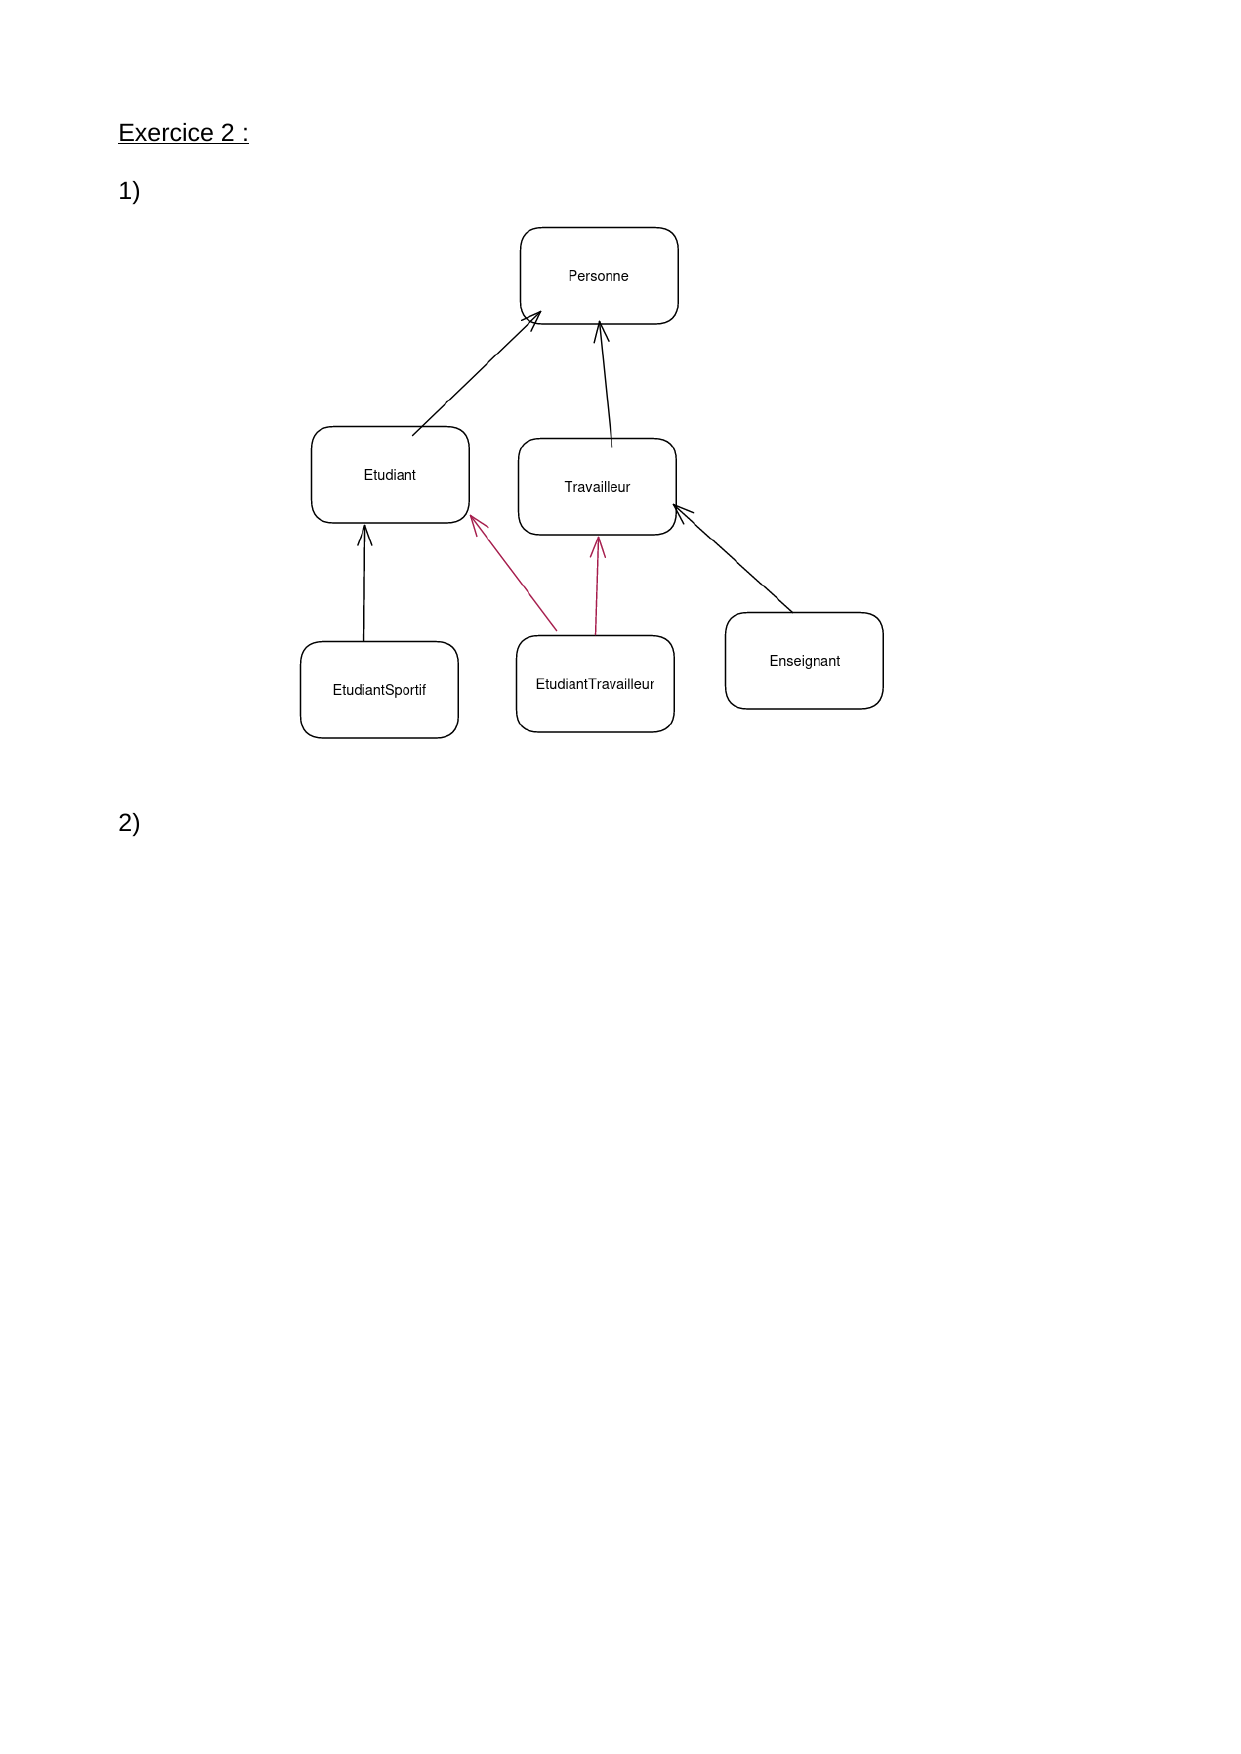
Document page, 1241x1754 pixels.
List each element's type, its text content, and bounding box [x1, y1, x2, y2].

text Exercice 2 : [118, 118, 1122, 147]
text 1) [118, 176, 1122, 204]
text 2) [118, 808, 1122, 837]
picture [280, 217, 902, 771]
